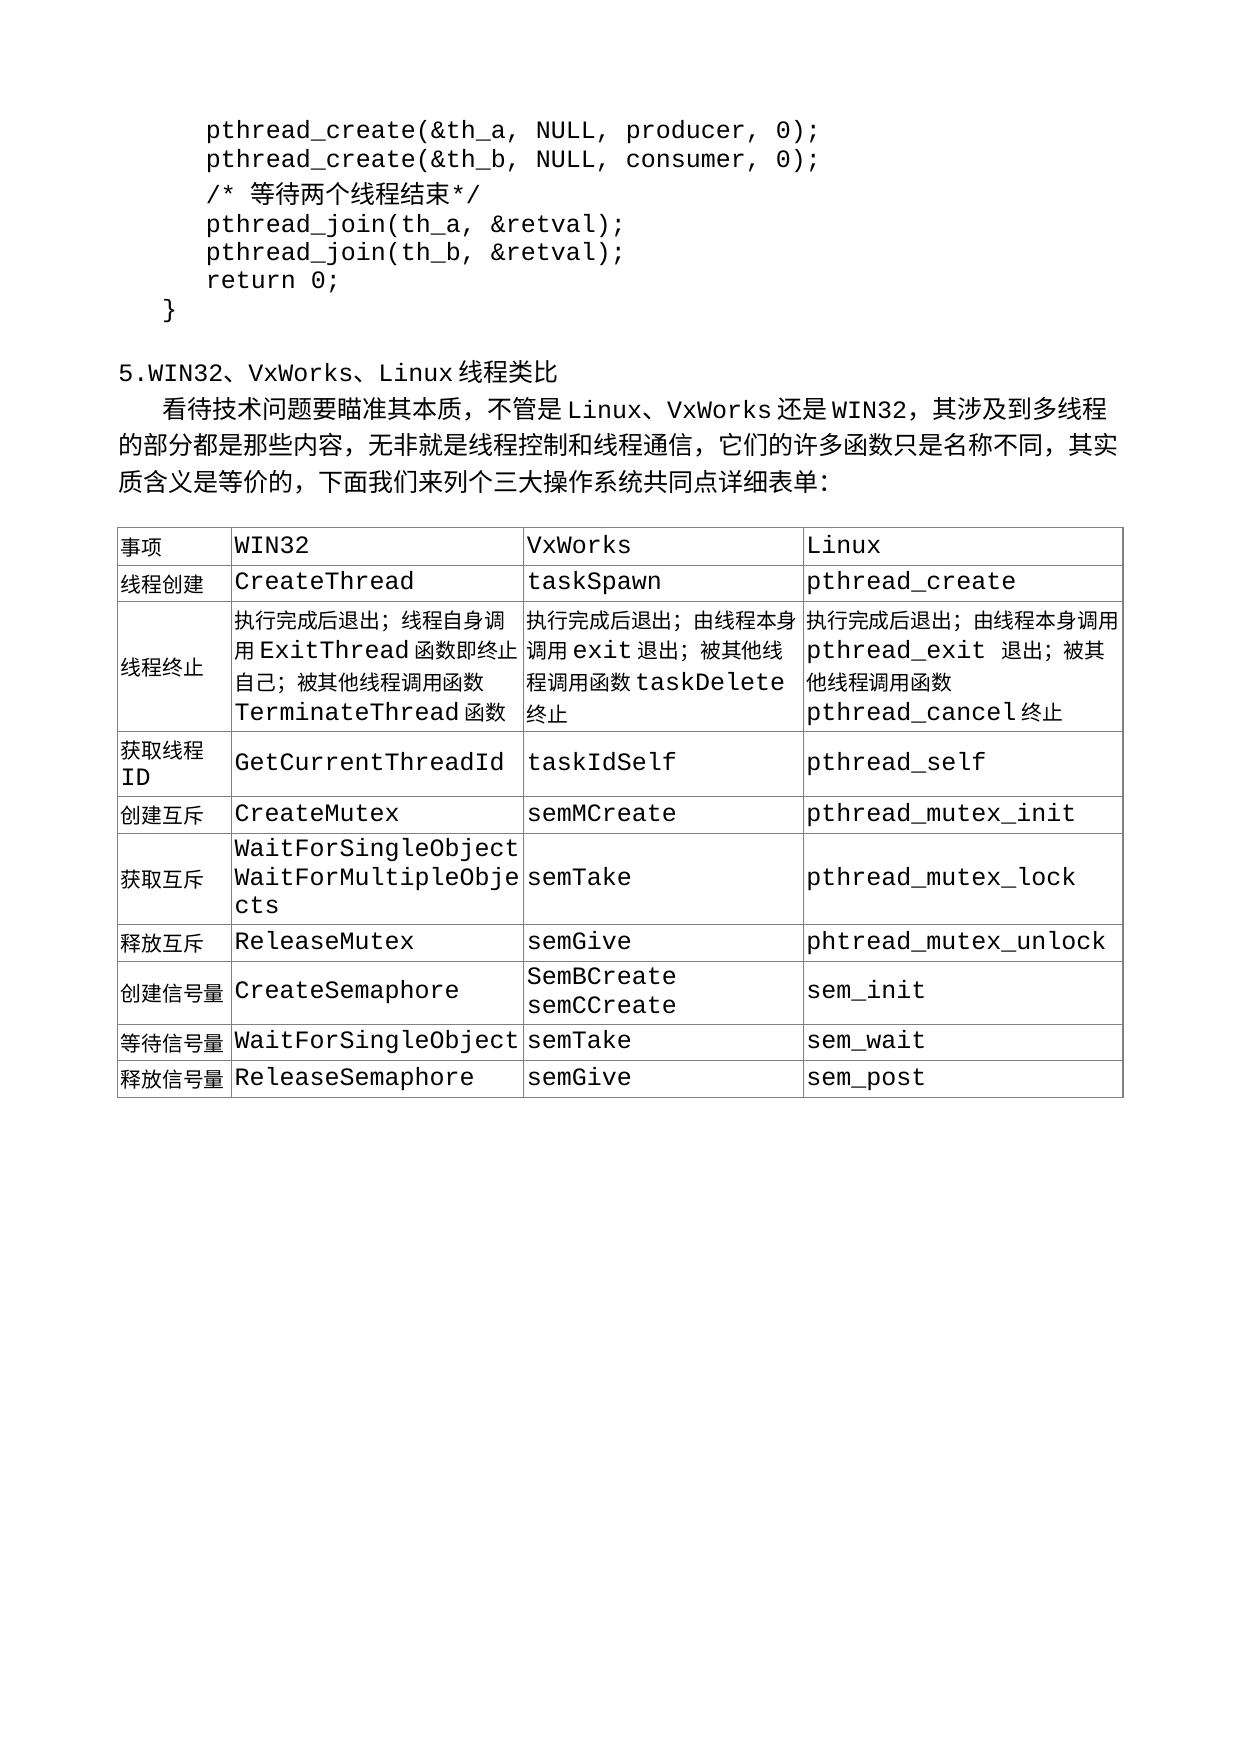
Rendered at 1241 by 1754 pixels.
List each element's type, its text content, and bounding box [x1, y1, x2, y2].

table_cell ReleaseMutex [232, 925, 523, 961]
table_cell semTake [524, 834, 803, 924]
table_header VxWorks [524, 528, 803, 565]
table_cell pthread_mutex_lock [804, 834, 1122, 924]
table_cell 创建互斥 [118, 797, 231, 833]
table_cell SemBCreate semCCreate [524, 962, 803, 1024]
text return 0; [118, 268, 1122, 296]
table_cell taskIdSelf [524, 732, 803, 796]
table_cell 获取互斥 [118, 834, 231, 924]
table_cell CreateSemaphore [232, 962, 523, 1024]
table_cell semMCreate [524, 797, 803, 833]
table_cell ReleaseSemaphore [232, 1061, 523, 1097]
table_cell 创建信号量 [118, 962, 231, 1024]
table_cell 线程终止 [118, 602, 231, 731]
table_cell 释放信号量 [118, 1061, 231, 1097]
table_cell 释放互斥 [118, 925, 231, 961]
table_cell CreateThread [232, 566, 523, 601]
table_cell pthread_create [804, 566, 1122, 601]
table_cell WaitForSingleObject [232, 1025, 523, 1060]
text } [118, 296, 1122, 324]
table_header 事项 [118, 528, 231, 565]
text pthread_create(&th_b, NULL, consumer, 0); [118, 146, 1122, 175]
text pthread_join(th_a, &retval); [118, 211, 1122, 239]
table_cell CreateMutex [232, 797, 523, 833]
table_cell 获取线程ID [118, 732, 231, 796]
table_header Linux [804, 528, 1122, 565]
text /* 等待两个线程结束*/ [118, 175, 1122, 211]
table_cell 等待信号量 [118, 1025, 231, 1060]
text 5.WIN32、VxWorks、Linux线程类比 [118, 353, 1122, 389]
table_cell 执行完成后退出；由线程本身调用exit退出；被其他线程调用函数taskDelete终止 [524, 602, 803, 731]
text pthread_join(th_b, &retval); [118, 239, 1122, 268]
table_cell semGive [524, 1061, 803, 1097]
table_cell pthread_mutex_init [804, 797, 1122, 833]
table_cell GetCurrentThreadId [232, 732, 523, 796]
table_cell 执行完成后退出；由线程本身调用pthread_exit 退出；被其他线程调用函数pthread_cancel终止 [804, 602, 1122, 731]
table_header WIN32 [232, 528, 523, 565]
text 看待技术问题要瞄准其本质，不管是Linux、VxWorks还是WIN32，其涉及到多线程的部分都是那些内容，无非就是线程控制和线程通信，它们的许多函数只是名称不同，其实质含义是等价的，下面我们来列个三大操作系统共同点详细表单： [118, 389, 1122, 498]
text pthread_create(&th_a, NULL, producer, 0); [118, 118, 1122, 146]
table_cell phtread_mutex_unlock [804, 925, 1122, 961]
table_cell pthread_self [804, 732, 1122, 796]
table_cell WaitForSingleObject WaitForMultipleObjects [232, 834, 523, 924]
table_cell sem_post [804, 1061, 1122, 1097]
table_cell 线程创建 [118, 566, 231, 601]
table_cell 执行完成后退出；线程自身调用ExitThread函数即终止自己；被其他线程调用函数TerminateThread函数 [232, 602, 523, 731]
table_cell taskSpawn [524, 566, 803, 601]
table_cell sem_wait [804, 1025, 1122, 1060]
table_cell semGive [524, 925, 803, 961]
table_cell sem_init [804, 962, 1122, 1024]
table_cell semTake [524, 1025, 803, 1060]
